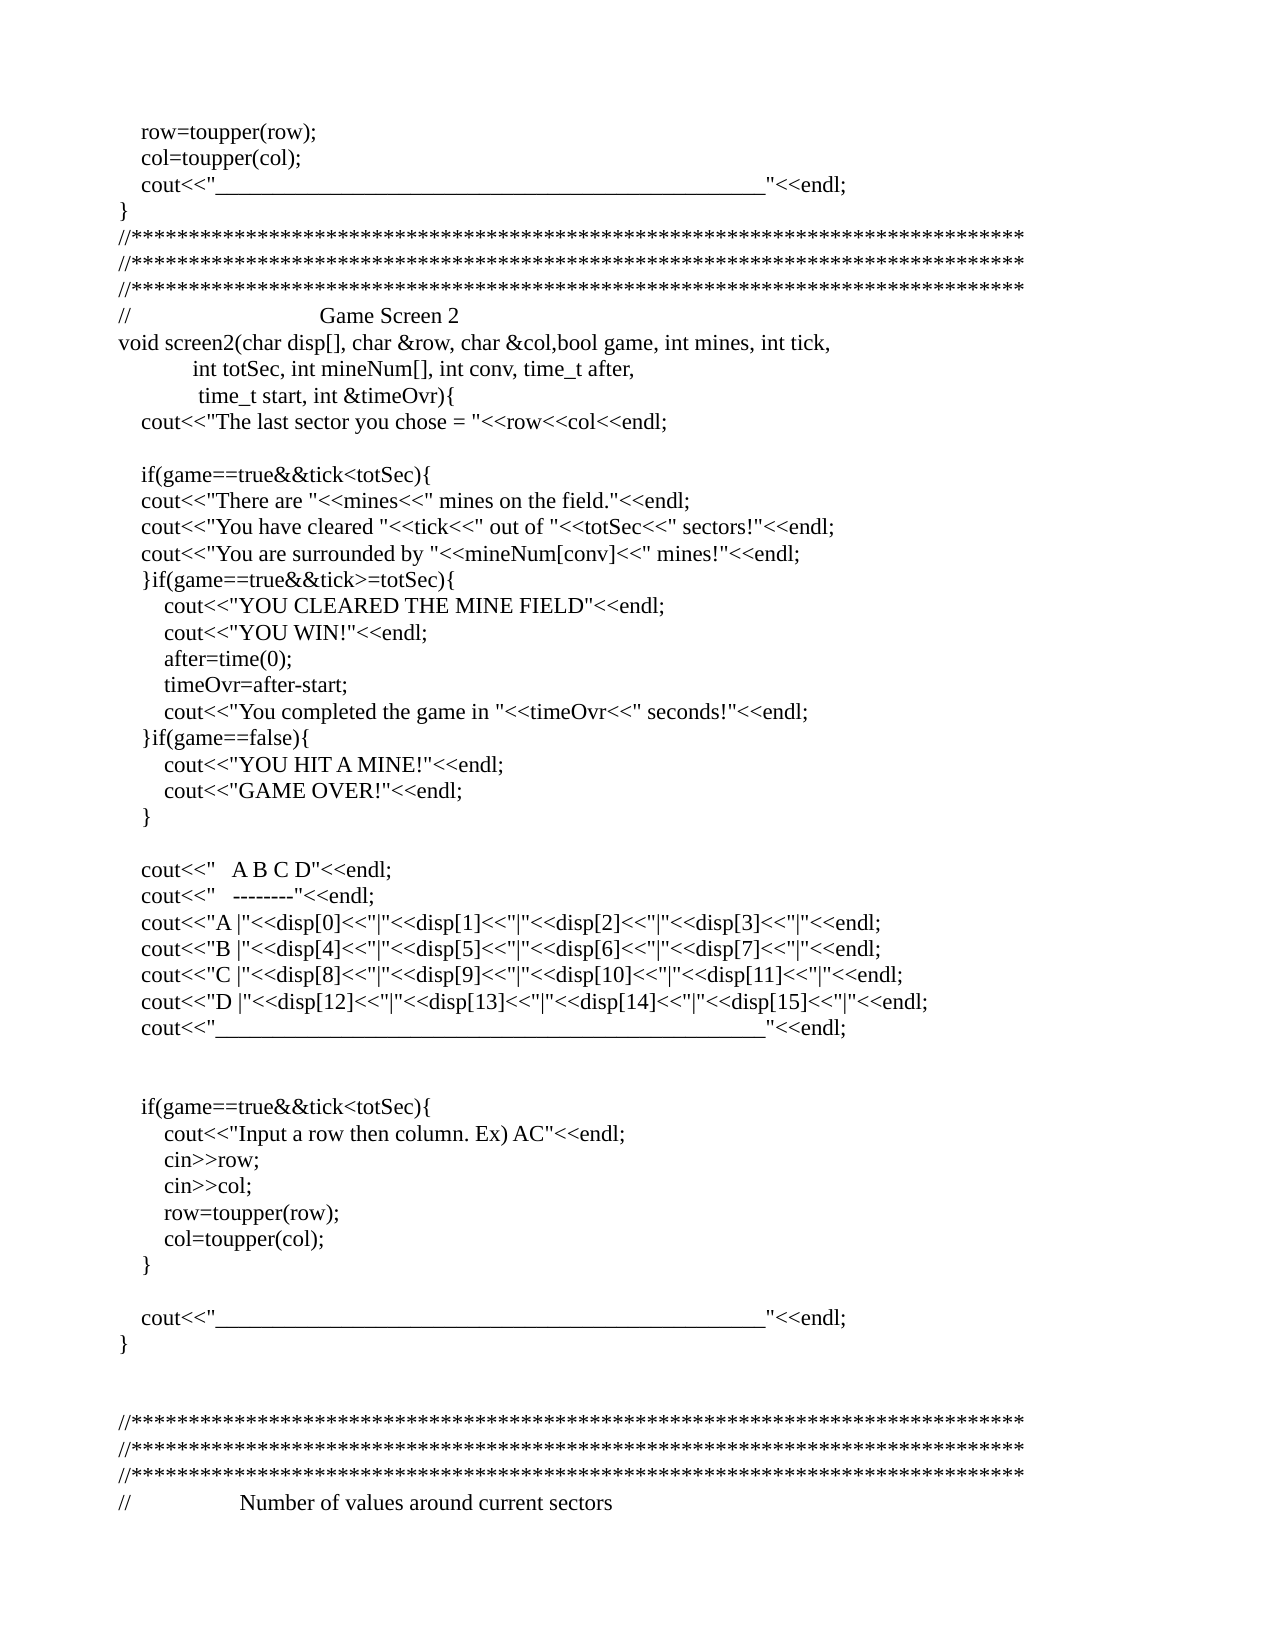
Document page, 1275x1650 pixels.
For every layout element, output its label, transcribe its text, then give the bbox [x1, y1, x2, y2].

text // Number of values around current sectors [118, 1488, 1157, 1515]
text void screen2(char disp[], char &row, char &col,bool game, int mines, int tick, [118, 329, 1157, 355]
text //****************************************************************************** [118, 1462, 1157, 1488]
text cout<<"You are surrounded by "<<mineNum[conv]<<" mines!"<<endl; [118, 540, 1157, 566]
text col=toupper(col); [118, 144, 1157, 171]
text cout<<"YOU CLEARED THE MINE FIELD"<<endl; [118, 592, 1157, 619]
text cout<<"YOU HIT A MINE!"<<endl; [118, 751, 1157, 777]
text //****************************************************************************** [118, 1436, 1157, 1462]
text cout<<"You completed the game in "<<timeOvr<<" seconds!"<<endl; [118, 698, 1157, 724]
text int totSec, int mineNum[], int conv, time_t after, [118, 355, 1157, 382]
text //****************************************************************************** [118, 223, 1157, 250]
text time_t start, int &timeOvr){ [118, 382, 1157, 408]
text timeOvr=after-start; [118, 672, 1157, 698]
text } [118, 803, 1157, 830]
text } [118, 197, 1157, 223]
text cout<<"________________________________________________"<<endl; [118, 171, 1157, 197]
text cout<<"GAME OVER!"<<endl; [118, 777, 1157, 803]
text cout<<"________________________________________________"<<endl; [118, 1304, 1157, 1330]
text cout<<"You have cleared "<<tick<<" out of "<<totSec<<" sectors!"<<endl; [118, 513, 1157, 540]
text after=time(0); [118, 645, 1157, 672]
text } [118, 1330, 1157, 1357]
text cout<<"The last sector you chose = "<<row<<col<<endl; [118, 408, 1157, 434]
text cin>>row; [118, 1146, 1157, 1172]
text //****************************************************************************** [118, 1409, 1157, 1436]
text cout<<"YOU WIN!"<<endl; [118, 619, 1157, 645]
text // Game Screen 2 [118, 303, 1157, 329]
text }if(game==true&&tick>=totSec){ [118, 566, 1157, 592]
text } [118, 1251, 1157, 1278]
text cout<<"________________________________________________"<<endl; [118, 1014, 1157, 1041]
text cout<<" --------"<<endl; [118, 882, 1157, 909]
text row=toupper(row); [118, 118, 1157, 144]
text cout<<" A B C D"<<endl; [118, 856, 1157, 882]
text //****************************************************************************** [118, 250, 1157, 276]
text col=toupper(col); [118, 1225, 1157, 1251]
text cout<<"Input a row then column. Ex) AC"<<endl; [118, 1119, 1157, 1146]
text cin>>col; [118, 1172, 1157, 1199]
text cout<<"There are "<<mines<<" mines on the field."<<endl; [118, 487, 1157, 513]
text row=toupper(row); [118, 1199, 1157, 1225]
text if(game==true&&tick<totSec){ [118, 461, 1157, 487]
text cout<<"D |"<<disp[12]<<"|"<<disp[13]<<"|"<<disp[14]<<"|"<<disp[15]<<"|"<<endl; [118, 988, 1157, 1014]
text }if(game==false){ [118, 724, 1157, 751]
text cout<<"A |"<<disp[0]<<"|"<<disp[1]<<"|"<<disp[2]<<"|"<<disp[3]<<"|"<<endl; [118, 909, 1157, 935]
text if(game==true&&tick<totSec){ [118, 1093, 1157, 1119]
text //****************************************************************************** [118, 276, 1157, 303]
text cout<<"C |"<<disp[8]<<"|"<<disp[9]<<"|"<<disp[10]<<"|"<<disp[11]<<"|"<<endl; [118, 961, 1157, 988]
text cout<<"B |"<<disp[4]<<"|"<<disp[5]<<"|"<<disp[6]<<"|"<<disp[7]<<"|"<<endl; [118, 935, 1157, 961]
